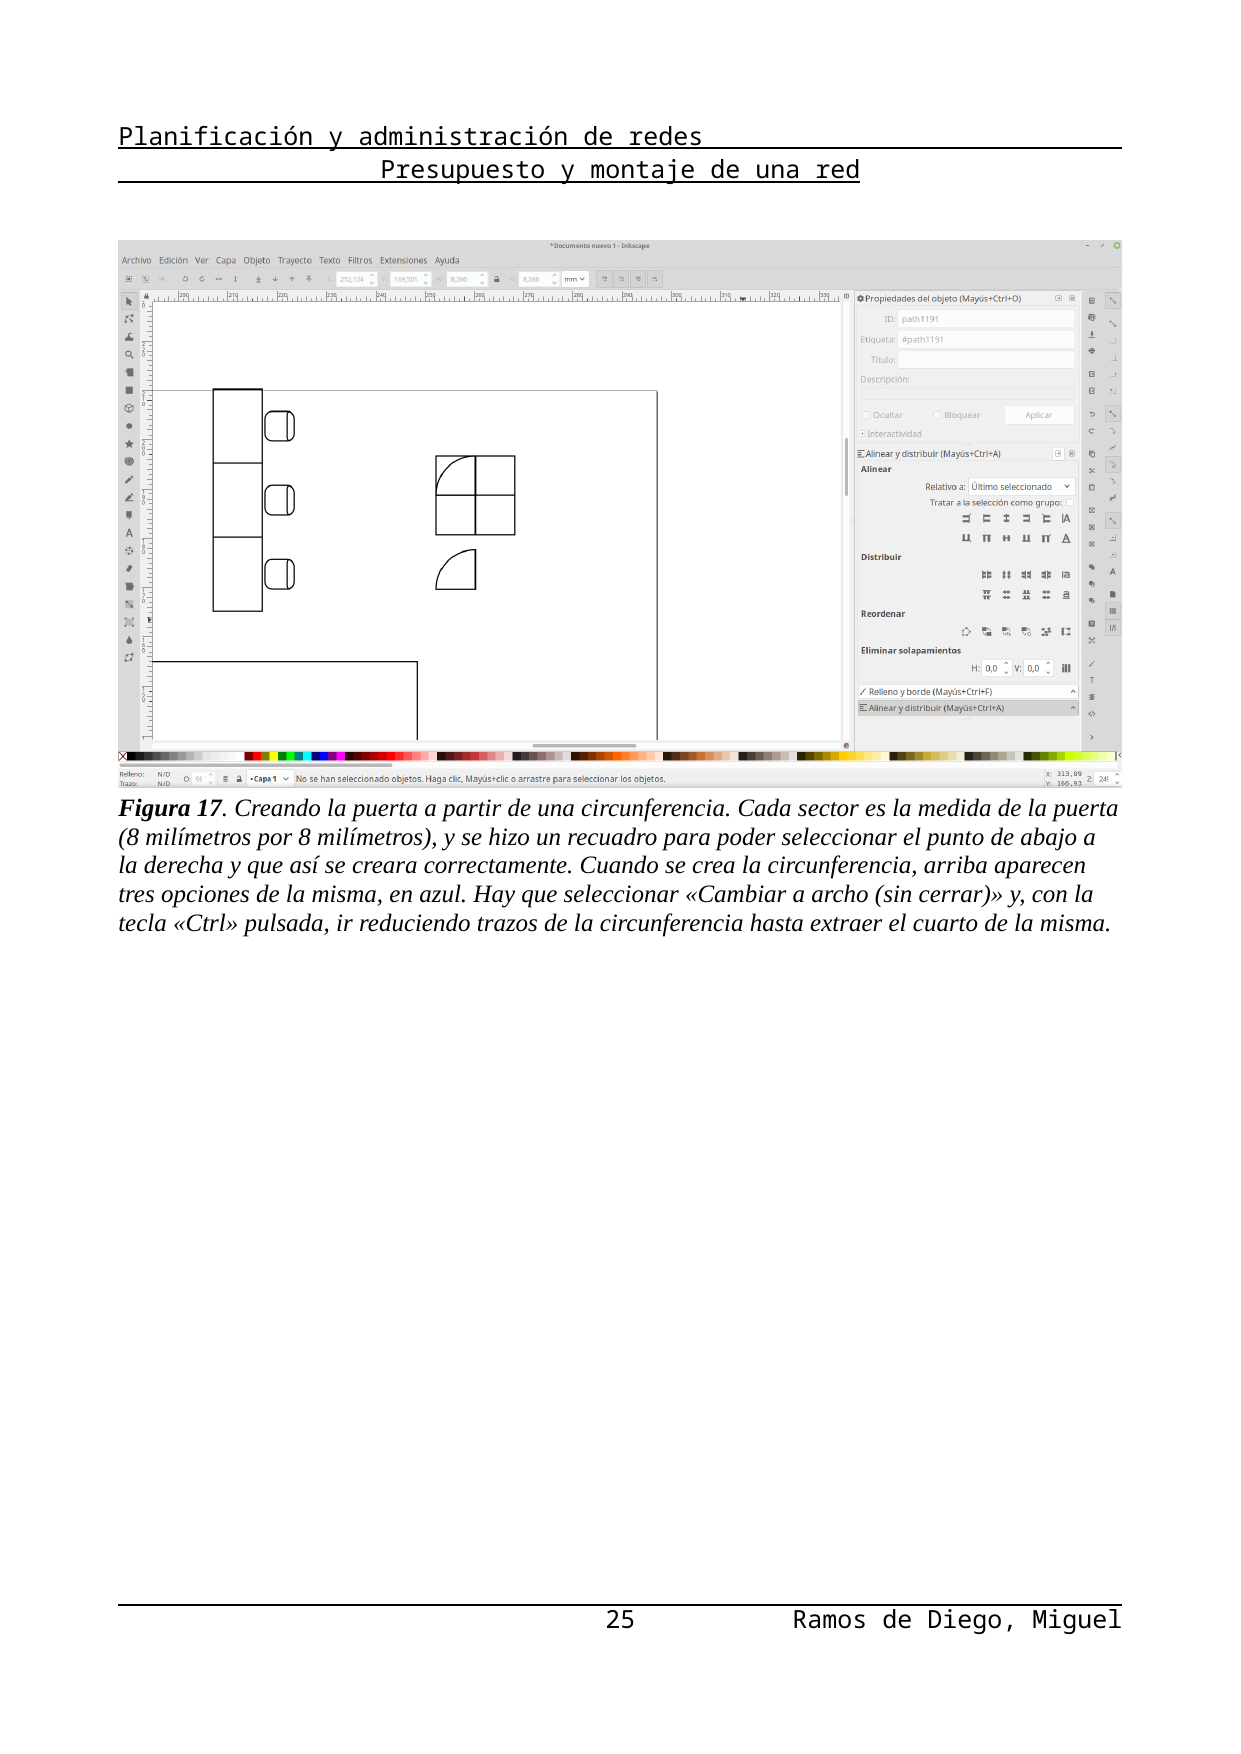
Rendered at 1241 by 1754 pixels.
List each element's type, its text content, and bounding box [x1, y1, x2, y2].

text Figura 17. Creando la puerta a partir de una circunferencia. Cada sector es la medida de la puerta (8 milímetros por 8 milímetros), y se hizo un recuadro para poder seleccionar el punto de abajo a la derecha y que así se creara correctamente. Cuando se crea la circunferencia, arriba aparecen tres opciones de la misma, en azul. Hay que seleccionar «Cambiar a archo (sin cerrar)» y, con la tecla «Ctrl» pulsada, ir reduciendo trazos de la circunferencia hasta extraer el cuarto de la misma. [118, 788, 1122, 937]
picture [118, 240, 1123, 788]
